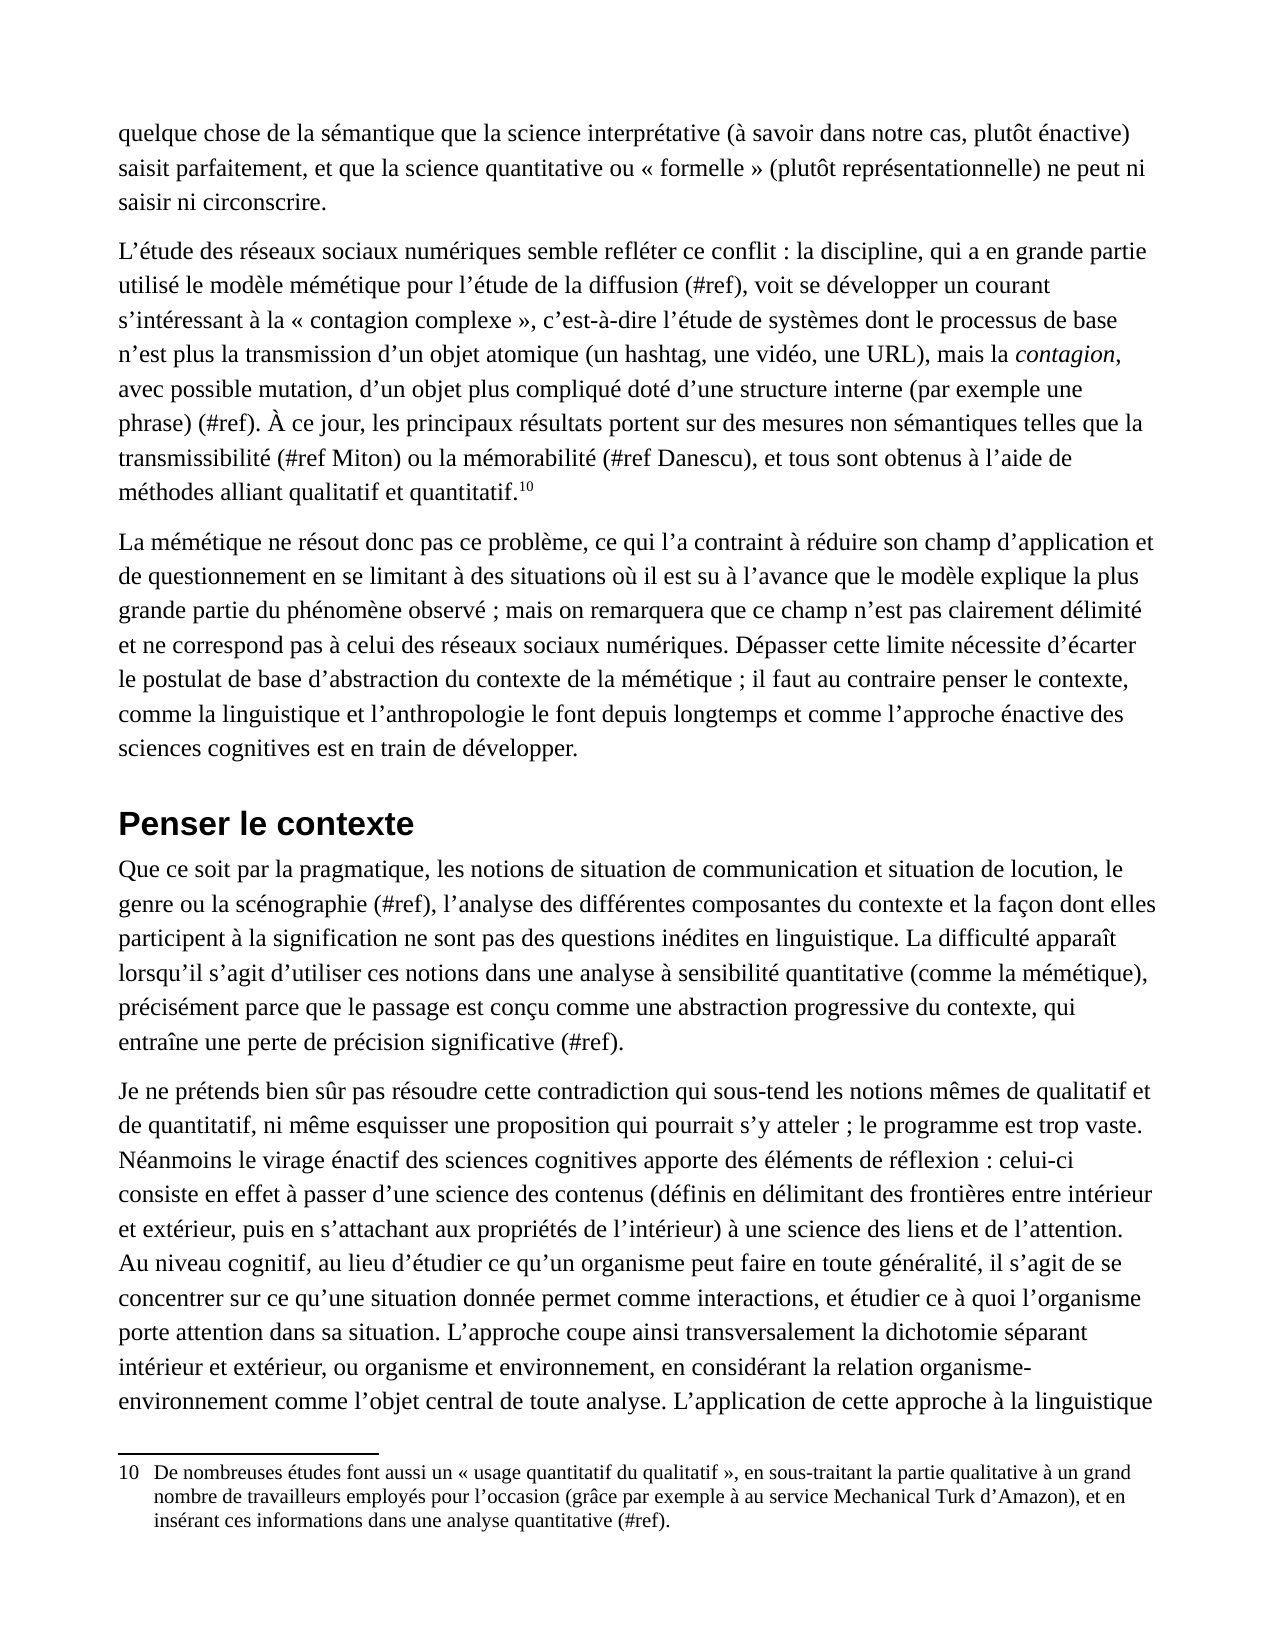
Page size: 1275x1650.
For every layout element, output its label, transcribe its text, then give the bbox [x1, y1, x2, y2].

text quelque chose de la sémantique que la science interprétative (à savoir dans notre cas, plutôt énactive) saisit parfaitement, et que la science quantitative ou « formelle » (plutôt représentationnelle) ne peut ni saisir ni circonscrire. [118, 118, 1157, 216]
subtitle Penser le contexte [118, 803, 1157, 842]
text L’étude des réseaux sociaux numériques semble refléter ce conflit : la discipline, qui a en grande partie utilisé le modèle mémétique pour l’étude de la diffusion (#ref), voit se développer un courant s’intéressant à la « contagion complexe », c’est-à-dire l’étude de systèmes dont le processus de base n’est plus la transmission d’un objet atomique (un hashtag, une vidéo, une URL), mais la contagion, avec possible mutation, d’un objet plus compliqué doté d’une structure interne (par exemple une phrase) (#ref). À ce jour, les principaux résultats portent sur des mesures non sémantiques telles que la transmissibilité (#ref Miton) ou la mémorabilité (#ref Danescu), et tous sont obtenus à l’aide de méthodes alliant qualitatif et quantitatif. [118, 236, 1157, 506]
text La mémétique ne résout donc pas ce problème, ce qui l’a contraint à réduire son champ d’application et de questionnement en se limitant à des situations où il est su à l’avance que le modèle explique la plus grande partie du phénomène observé ; mais on remarquera que ce champ n’est pas clairement délimité et ne correspond pas à celui des réseaux sociaux numériques. Dépasser cette limite nécessite d’écarter le postulat de base d’abstraction du contexte de la mémétique ; il faut au contraire penser le contexte, comme la linguistique et l’anthropologie le font depuis longtemps et comme l’approche énactive des sciences cognitives est en train de développer. [118, 527, 1157, 762]
text Que ce soit par la pragmatique, les notions de situation de communication et situation de locution, le genre ou la scénographie (#ref), l’analyse des différentes composantes du contexte et la façon dont elles participent à la signification ne sont pas des questions inédites en linguistique. La difficulté apparaît lorsqu’il s’agit d’utiliser ces notions dans une analyse à sensibilité quantitative (comme la mémétique), précisément parce que le passage est conçu comme une abstraction progressive du contexte, qui entraîne une perte de précision significative (#ref). [118, 854, 1157, 1056]
text Je ne prétends bien sûr pas résoudre cette contradiction qui sous-tend les notions mêmes de qualitatif et de quantitatif, ni même esquisser une proposition qui pourrait s’y atteler ; le programme est trop vaste. Néanmoins le virage énactif des sciences cognitives apporte des éléments de réflexion : celui-ci consiste en effet à passer d’une science des contenus (définis en délimitant des frontières entre intérieur et extérieur, puis en s’attachant aux propriétés de l’intérieur) à une science des liens et de l’attention. Au niveau cognitif, au lieu d’étudier ce qu’un organisme peut faire en toute généralité, il s’agit de se concentrer sur ce qu’une situation donnée permet comme interactions, et étudier ce à quoi l’organisme porte attention dans sa situation. L’approche coupe ainsi transversalement la dichotomie séparant intérieur et extérieur, ou organisme et environnement, en considérant la relation organisme-environnement comme l’objet central de toute analyse. L’application de cette approche à la linguistique [118, 1076, 1157, 1415]
text De nombreuses études font aussi un « usage quantitatif du qualitatif », en sous-traitant la partie qualitative à un grand nombre de travailleurs employés pour l’occasion (grâce par exemple à au service Mechanical Turk d’Amazon), et en insérant ces informations dans une analyse quantitative (#ref). [118, 1460, 1157, 1532]
